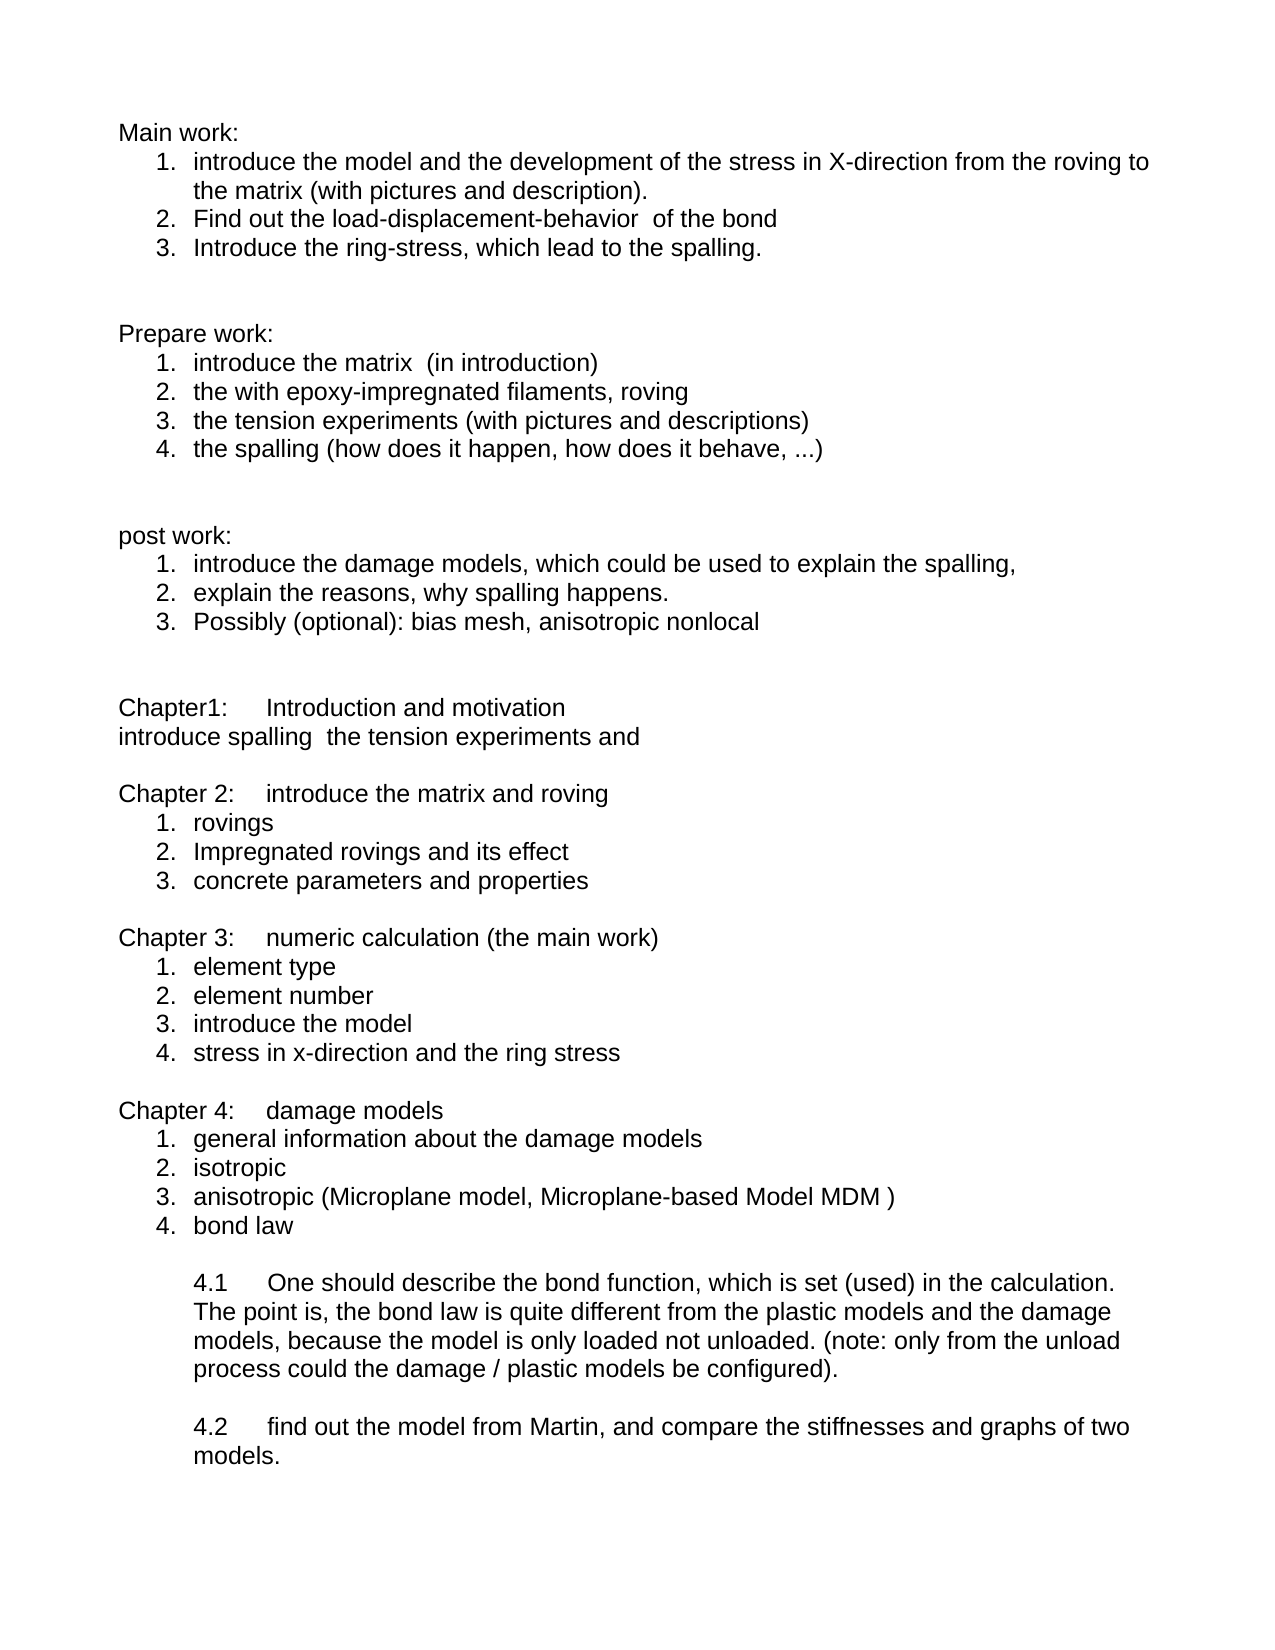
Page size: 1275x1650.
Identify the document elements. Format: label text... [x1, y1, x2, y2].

list introduce the matrix (in introduction) [156, 348, 1157, 377]
list Introduce the ring-stress, which lead to the spalling. [156, 233, 1157, 262]
list Impregnated rovings and its effect [156, 837, 1157, 866]
list 4.2 find out the model from Martin, and compare the stiffnesses and graphs of two models. [156, 1412, 1157, 1469]
text introduce spalling the tension experiments and [118, 722, 1157, 751]
list element type [156, 952, 1157, 981]
list the tension experiments (with pictures and descriptions) [156, 406, 1157, 434]
list 4.1 One should describe the bond function, which is set (used) in the calculation. The point is, the bond law is quite different from the plastic models and the damage models, because the model is only loaded not unloaded. (note: only from the unload process could the damage / plastic models be configured). [156, 1268, 1157, 1383]
text Chapter 4: damage models [118, 1096, 1157, 1124]
list explain the reasons, why spalling happens. [156, 578, 1157, 607]
list bond law [156, 1211, 1157, 1239]
list Possibly (optional): bias mesh, anisotropic nonlocal [156, 607, 1157, 636]
list the spalling (how does it happen, how does it behave, ...) [156, 434, 1157, 463]
text Main work: [118, 118, 1157, 147]
list isotropic [156, 1153, 1157, 1182]
list element number [156, 981, 1157, 1009]
list concrete parameters and properties [156, 866, 1157, 894]
list introduce the model and the development of the stress in X-direction from the roving to the matrix (with pictures and description). [156, 147, 1157, 204]
text Chapter 3: numeric calculation (the main work) [118, 923, 1157, 952]
list anisotropic (Microplane model, Microplane-based Model MDM ) [156, 1182, 1157, 1211]
list introduce the damage models, which could be used to explain the spalling, [156, 549, 1157, 578]
list stress in x-direction and the ring stress [156, 1038, 1157, 1067]
list general information about the damage models [156, 1124, 1157, 1153]
text Prepare work: [118, 319, 1157, 348]
list rovings [156, 808, 1157, 837]
text post work: [118, 521, 1157, 549]
list the with epoxy-impregnated filaments, roving [156, 377, 1157, 406]
list introduce the model [156, 1009, 1157, 1038]
text Chapter1: Introduction and motivation [118, 693, 1157, 722]
list Find out the load-displacement-behavior of the bond [156, 204, 1157, 233]
text Chapter 2: introduce the matrix and roving [118, 779, 1157, 808]
